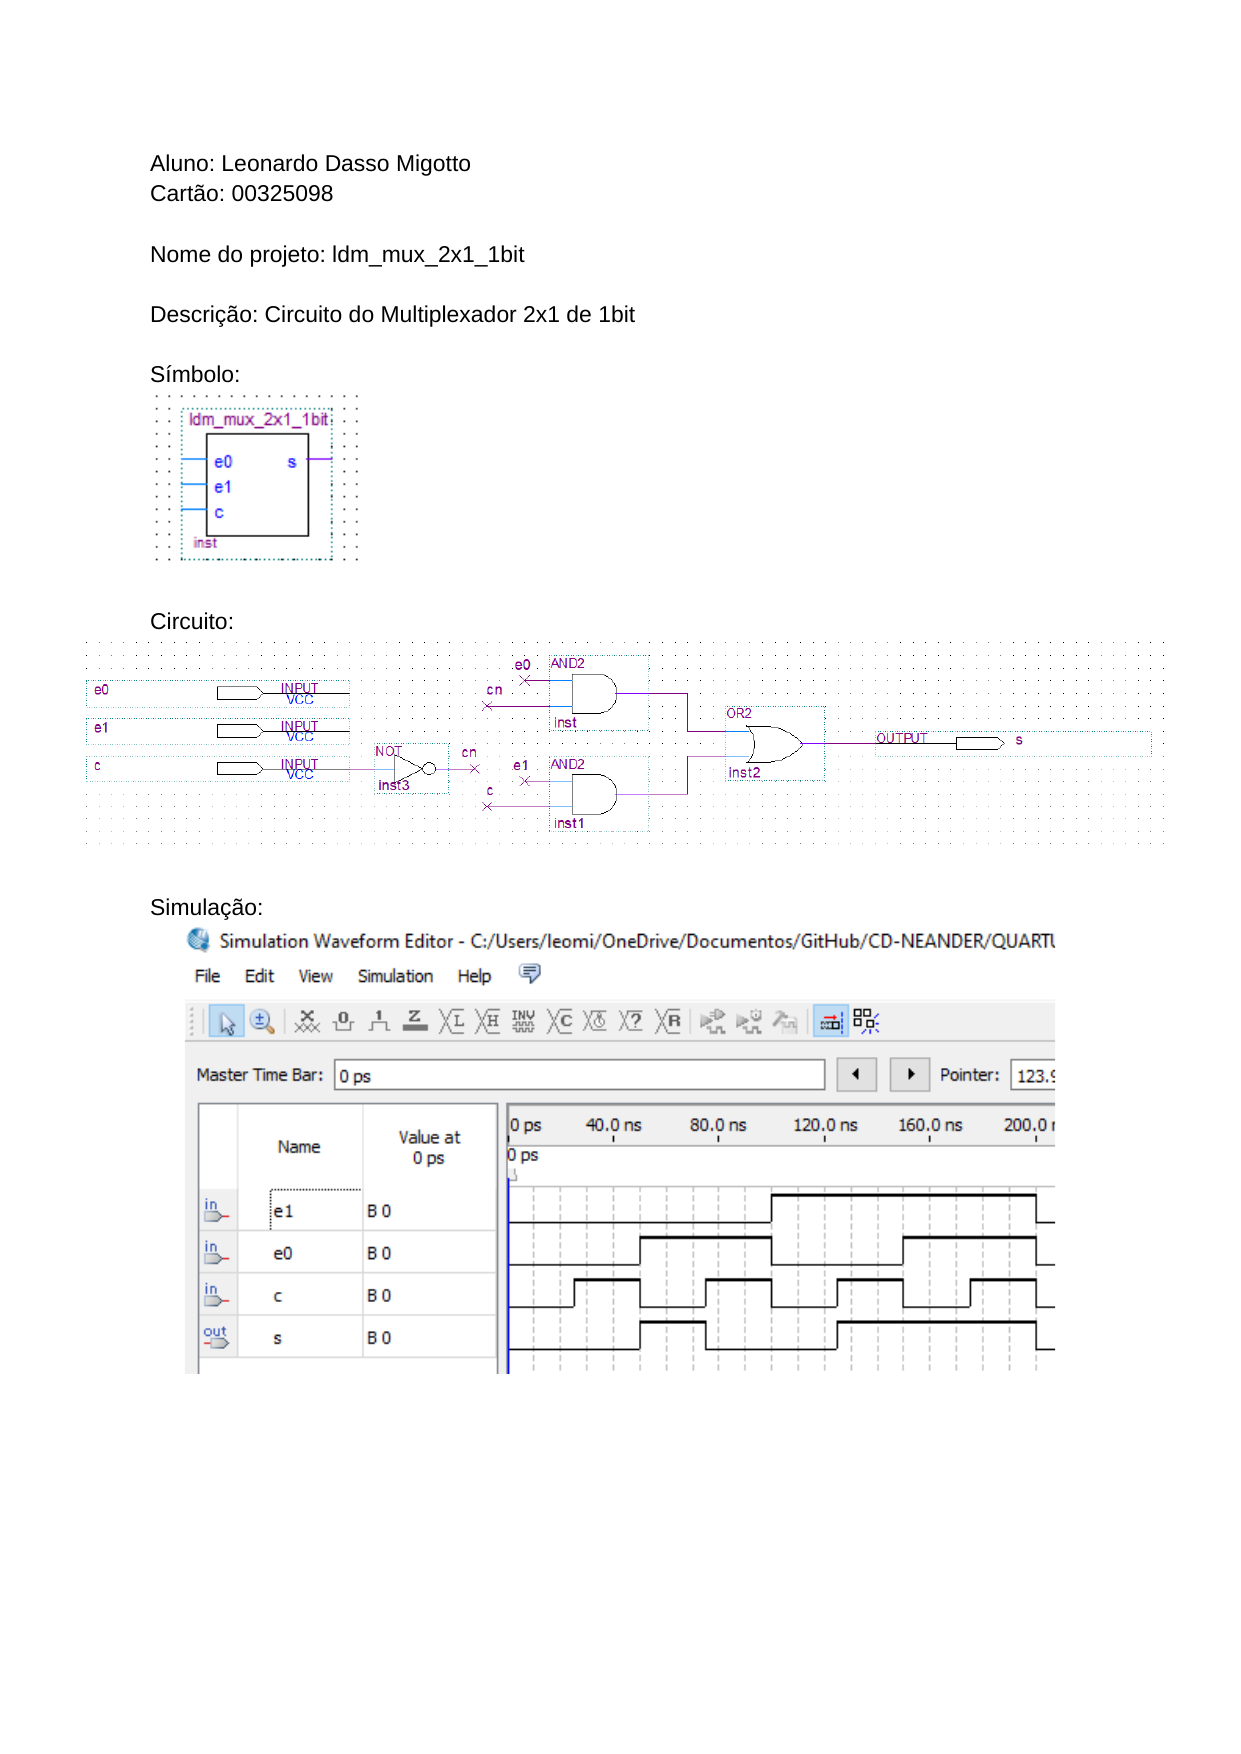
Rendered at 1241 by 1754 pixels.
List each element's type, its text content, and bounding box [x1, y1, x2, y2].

text Descrição: Circuito do Multiplexador 2x1 de 1bit [150, 301, 1090, 327]
picture [184, 923, 1056, 1374]
text Simulação: [150, 894, 1090, 920]
text Circuito: [150, 608, 1090, 634]
text Símbolo: [150, 361, 1090, 388]
picture [75, 637, 1166, 856]
text Nome do projeto: ldm_mux_2x1_1bit [150, 241, 1090, 267]
picture [150, 391, 361, 570]
text Cartão: 00325098 [150, 180, 1090, 207]
text Aluno: Leonardo Dasso Migotto [150, 150, 1090, 176]
